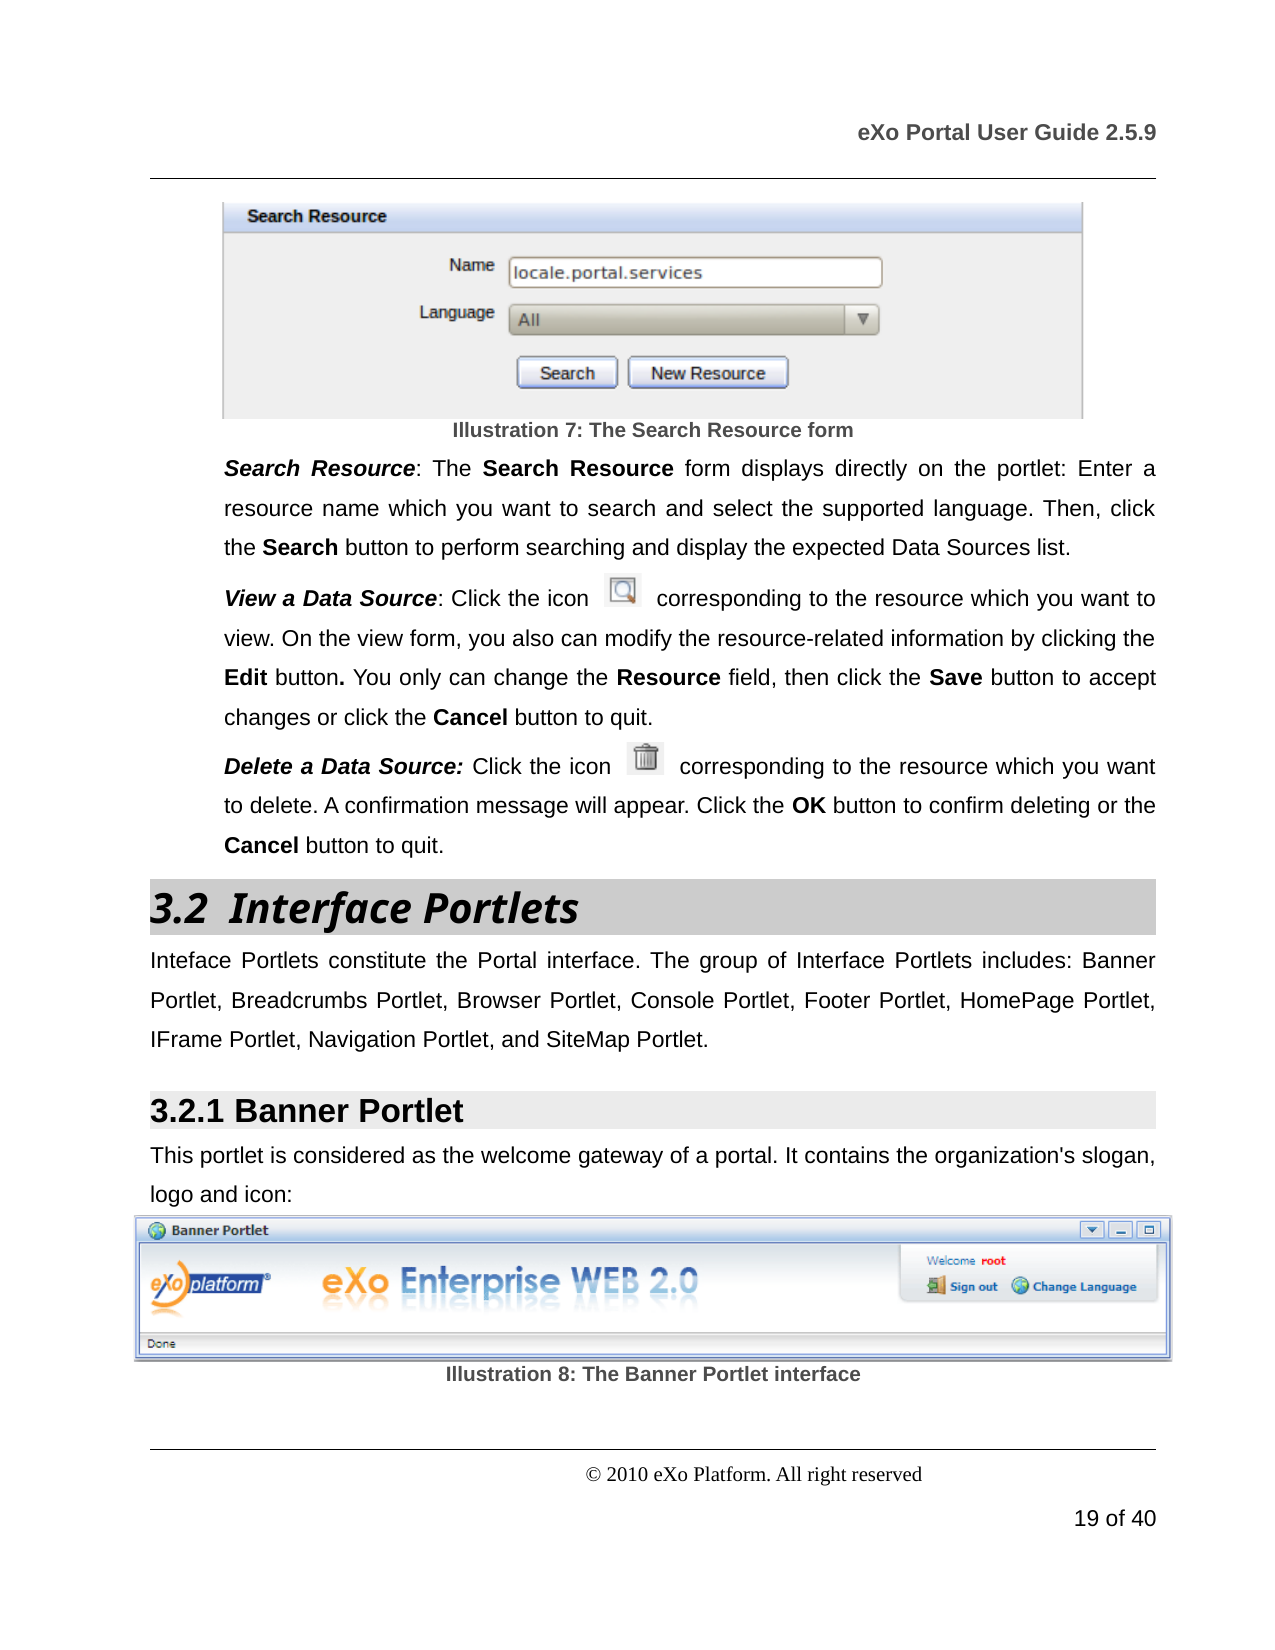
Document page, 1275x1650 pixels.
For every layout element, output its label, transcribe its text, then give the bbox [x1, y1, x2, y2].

text Illustration 8: The Banner Portlet interface [134, 1362, 1173, 1386]
text Delete a Data Source: Click the icon corresponding to the resource which you want to delete. A confirmation message will appear. Click the OK button to confirm deleting or the Cancel button to quit. [224, 743, 1156, 858]
picture [133, 1215, 1173, 1362]
text Illustration 7: The Search Resource form [220, 221, 1086, 442]
picture [626, 742, 665, 775]
subtitle Interface Portlets [150, 879, 1156, 935]
picture [222, 202, 1085, 419]
picture [604, 573, 642, 607]
text Inteface Portlets constitute the Portal interface. The group of Interface Portlets includes: Banner Portlet, Breadcrumbs Portlet, Browser Portlet, Console Portlet, Footer Portlet, HomePage Portlet, IFrame Portlet, Navigation Portlet, and SiteMap Portlet. [150, 947, 1156, 1053]
text View a Data Source: Click the icon corresponding to the resource which you want to view. On the view form, you also can modify the resource-related information by clicking the Edit button. You only can change the Resource field, then click the Save button to accept changes or click the Cancel button to quit. [224, 574, 1156, 730]
text This portlet is considered as the welcome gateway of a portal. It contains the organization's slogan, logo and icon: [150, 1142, 1156, 1208]
text Search Resource: The Search Resource form displays directly on the portlet: Enter a resource name which you want to search and select the supported language. Then, click the Search button to perform searching and display the expected Data Sources list. [224, 208, 1156, 561]
subtitle Banner Portlet [150, 1091, 1156, 1129]
